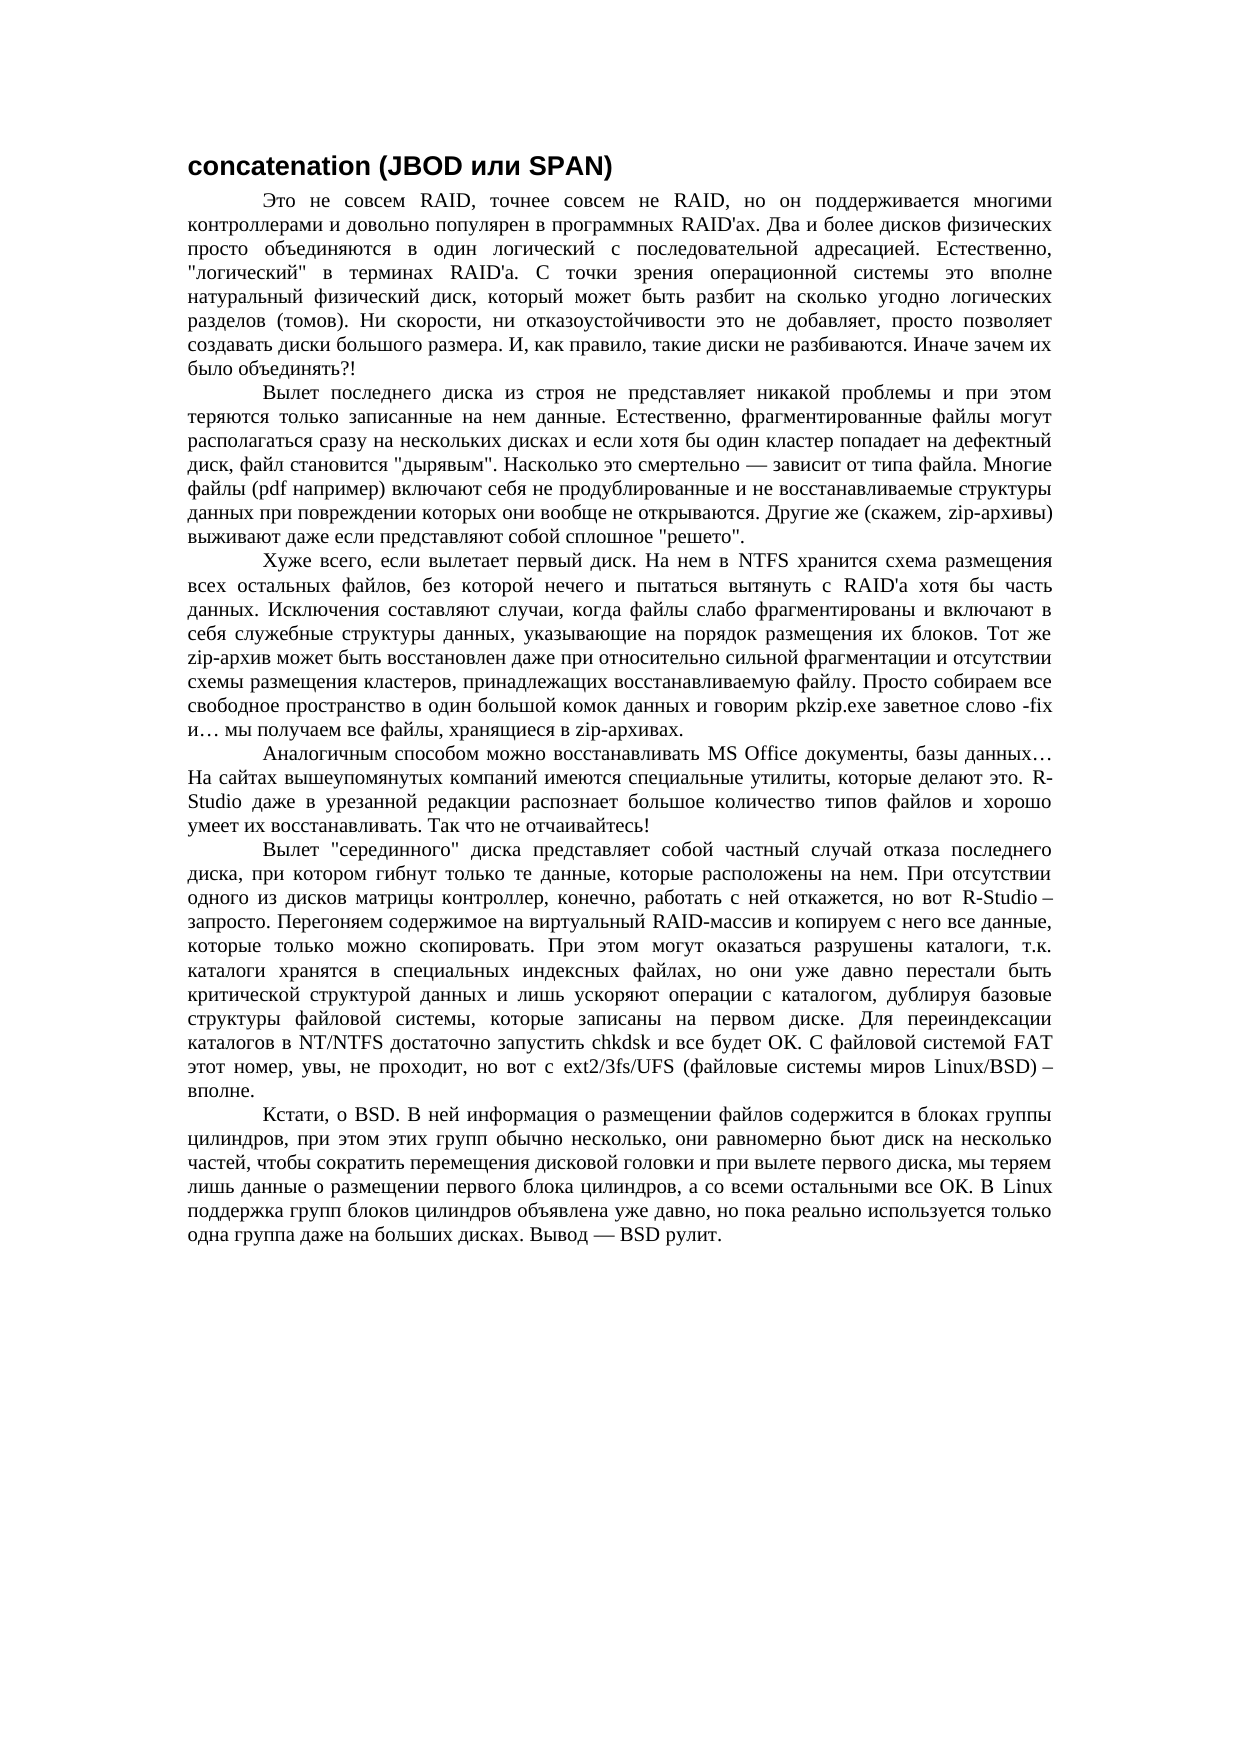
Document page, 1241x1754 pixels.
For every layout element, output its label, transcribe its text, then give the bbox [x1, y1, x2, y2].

text Кстати, о BSD. В ней информация о размещении файлов содержится в блоках группы цилиндров, при этом этих групп обычно несколько, они равномерно бьют диск на несколько частей, чтобы сократить перемещения дисковой головки и при вылете первого диска, мы теряем лишь данные о размещении первого блока цилиндров, а со всеми остальными все ОК. В Linux поддержка групп блоков цилиндров объявлена уже давно, но пока реально используется только одна группа даже на больших дисках. Вывод — BSD рулит. [187, 1102, 1053, 1246]
text Это не совсем RAID, точнее совсем не RAID, но он поддерживается многими контроллерами и довольно популярен в программных RAID'ах. Два и более дисков физических просто объединяются в один логический с последовательной адресацией. Естественно, "логический" в терминах RAID'а. С точки зрения операционной системы это вполне натуральный физический диск, который может быть разбит на сколько угодно логических разделов (томов). Ни скорости, ни отказоустойчивости это не добавляет, просто позволяет создавать диски большого размера. И, как правило, такие диски не разбиваются. Иначе зачем их было объединять?! [187, 187, 1053, 380]
text Аналогичным способом можно восстанавливать MS Office документы, базы данных… На сайтах вышеупомянутых компаний имеются специальные утилиты, которые делают это. R-Studio даже в урезанной редакции распознает большое количество типов файлов и хорошо умеет их восстанавливать. Так что не отчаивайтесь! [187, 741, 1053, 837]
text Вылет последнего диска из строя не представляет никакой проблемы и при этом теряются только записанные на нем данные. Естественно, фрагментированные файлы могут располагаться сразу на нескольких дисках и если хотя бы один кластер попадает на дефектный диск, файл становится "дырявым". Насколько это смертельно — зависит от типа файла. Многие файлы (pdf например) включают себя не продублированные и не восстанавливаемые структуры данных при повреждении которых они вообще не открываются. Другие же (скажем, zip-архивы) выживают даже если представляют собой сплошное "решето". [187, 380, 1053, 548]
subtitle concatenation (JBOD или SPAN) [187, 150, 1053, 181]
text Хуже всего, если вылетает первый диск. На нем в NTFS хранится схема размещения всех остальных файлов, без которой нечего и пытаться вытянуть с RAID'а хотя бы часть данных. Исключения составляют случаи, когда файлы слабо фрагментированы и включают в себя служебные структуры данных, указывающие на порядок размещения их блоков. Тот же zip-архив может быть восстановлен даже при относительно сильной фрагментации и отсутствии схемы размещения кластеров, принадлежащих восстанавливаемую файлу. Просто собираем все свободное пространство в один большой комок данных и говорим pkzip.exe заветное слово -fix и… мы получаем все файлы, хранящиеся в zip-архивах. [187, 548, 1053, 741]
text Вылет "серединного" диска представляет собой частный случай отказа последнего диска, при котором гибнут только те данные, которые расположены на нем. При отсутствии одного из дисков матрицы контроллер, конечно, работать с ней откажется, но вот R-Studio – запросто. Перегоняем содержимое на виртуальный RAID-массив и копируем с него все данные, которые только можно скопировать. При этом могут оказаться разрушены каталоги, т.к. каталоги хранятся в специальных индексных файлах, но они уже давно перестали быть критической структурой данных и лишь ускоряют операции с каталогом, дублируя базовые структуры файловой системы, которые записаны на первом диске. Для переиндексации каталогов в NT/NTFS достаточно запустить chkdsk и все будет ОК. С файловой системой FAT этот номер, увы, не проходит, но вот с ext2/3fs/UFS (файловые системы миров Linux/BSD) – вполне. [187, 837, 1053, 1102]
